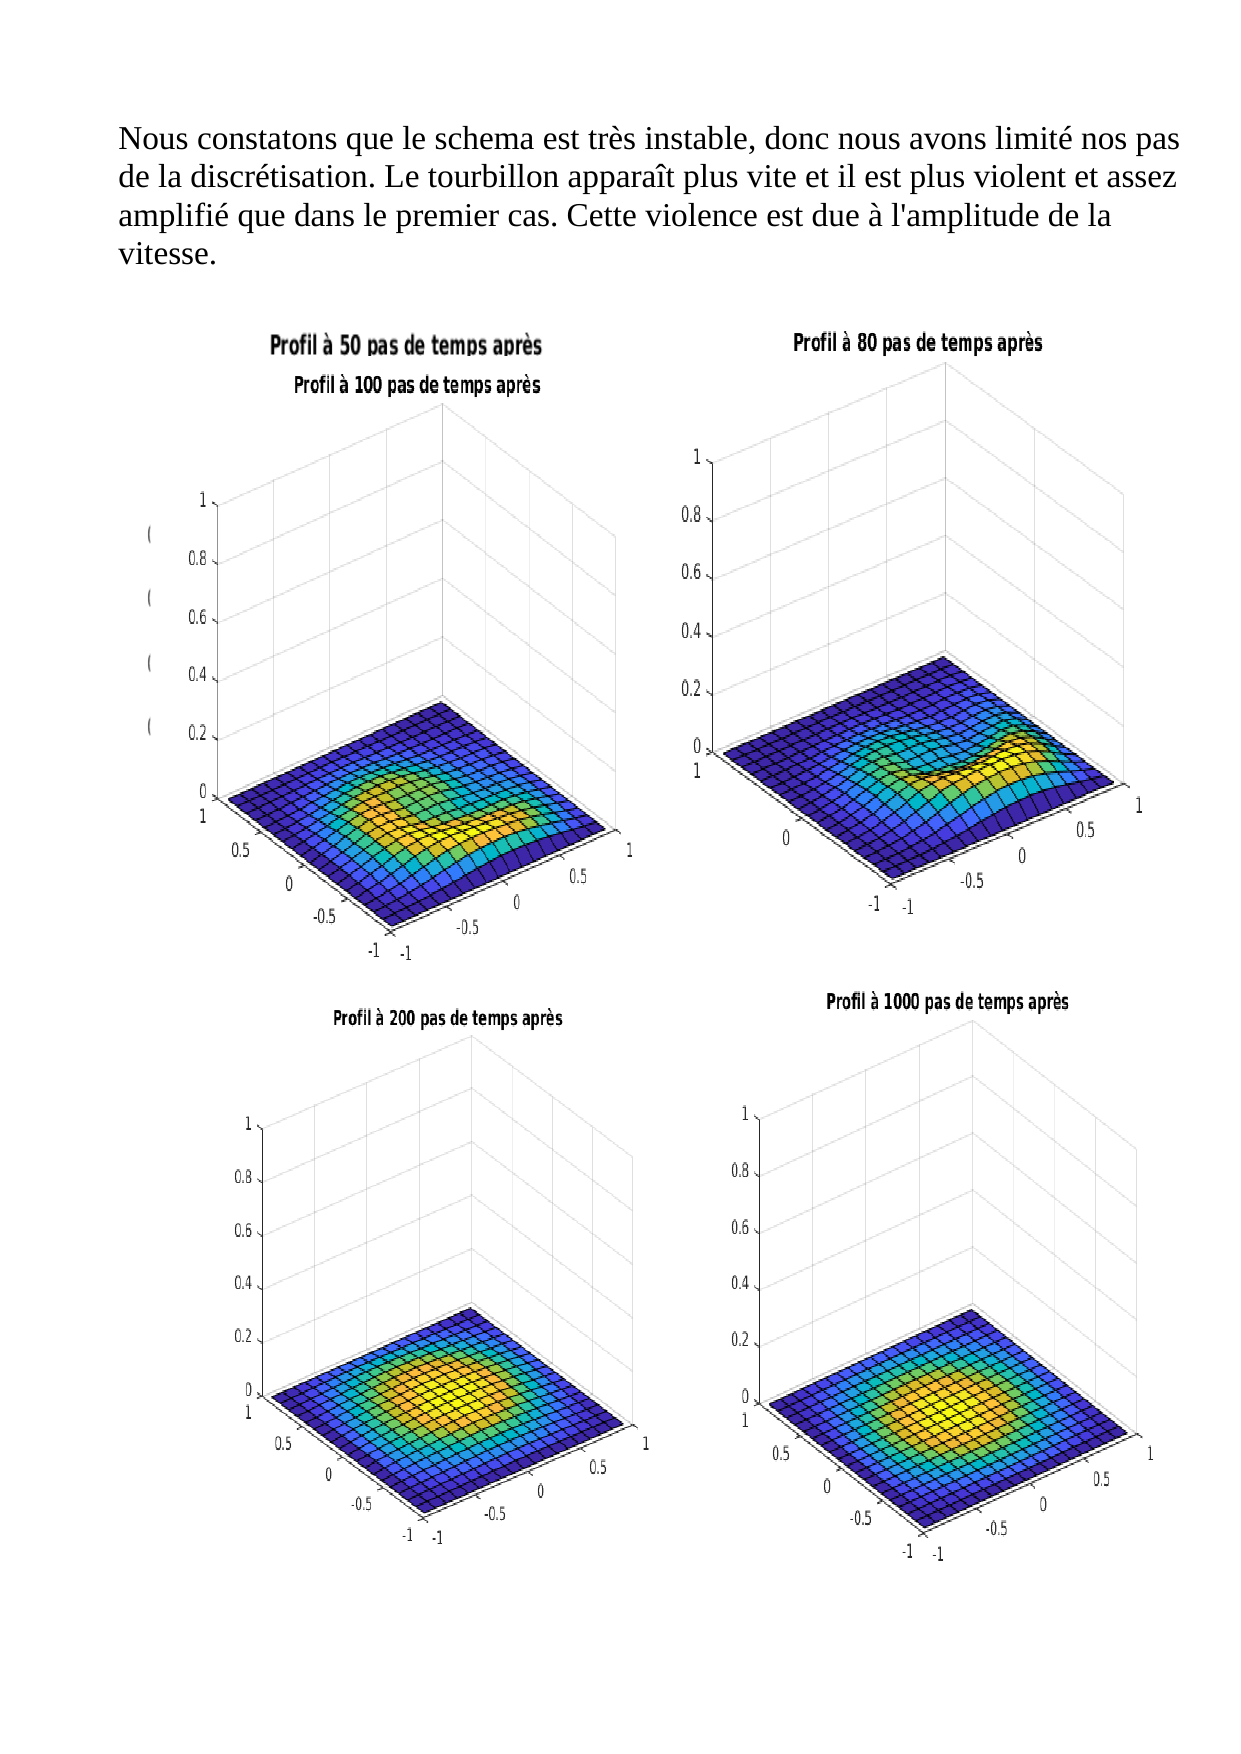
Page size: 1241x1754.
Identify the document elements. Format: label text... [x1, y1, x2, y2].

picture [695, 974, 1183, 1603]
text Nous constatons que le schema est très instable, donc nous avons limité nos pas de la discrétisation. Le tourbillon apparaît plus vite et il est plus violent et assez amplifié que dans le premier cas. Cette violence est due à l'amplitude de la vitesse. [118, 118, 1206, 271]
picture [105, 315, 1174, 1584]
